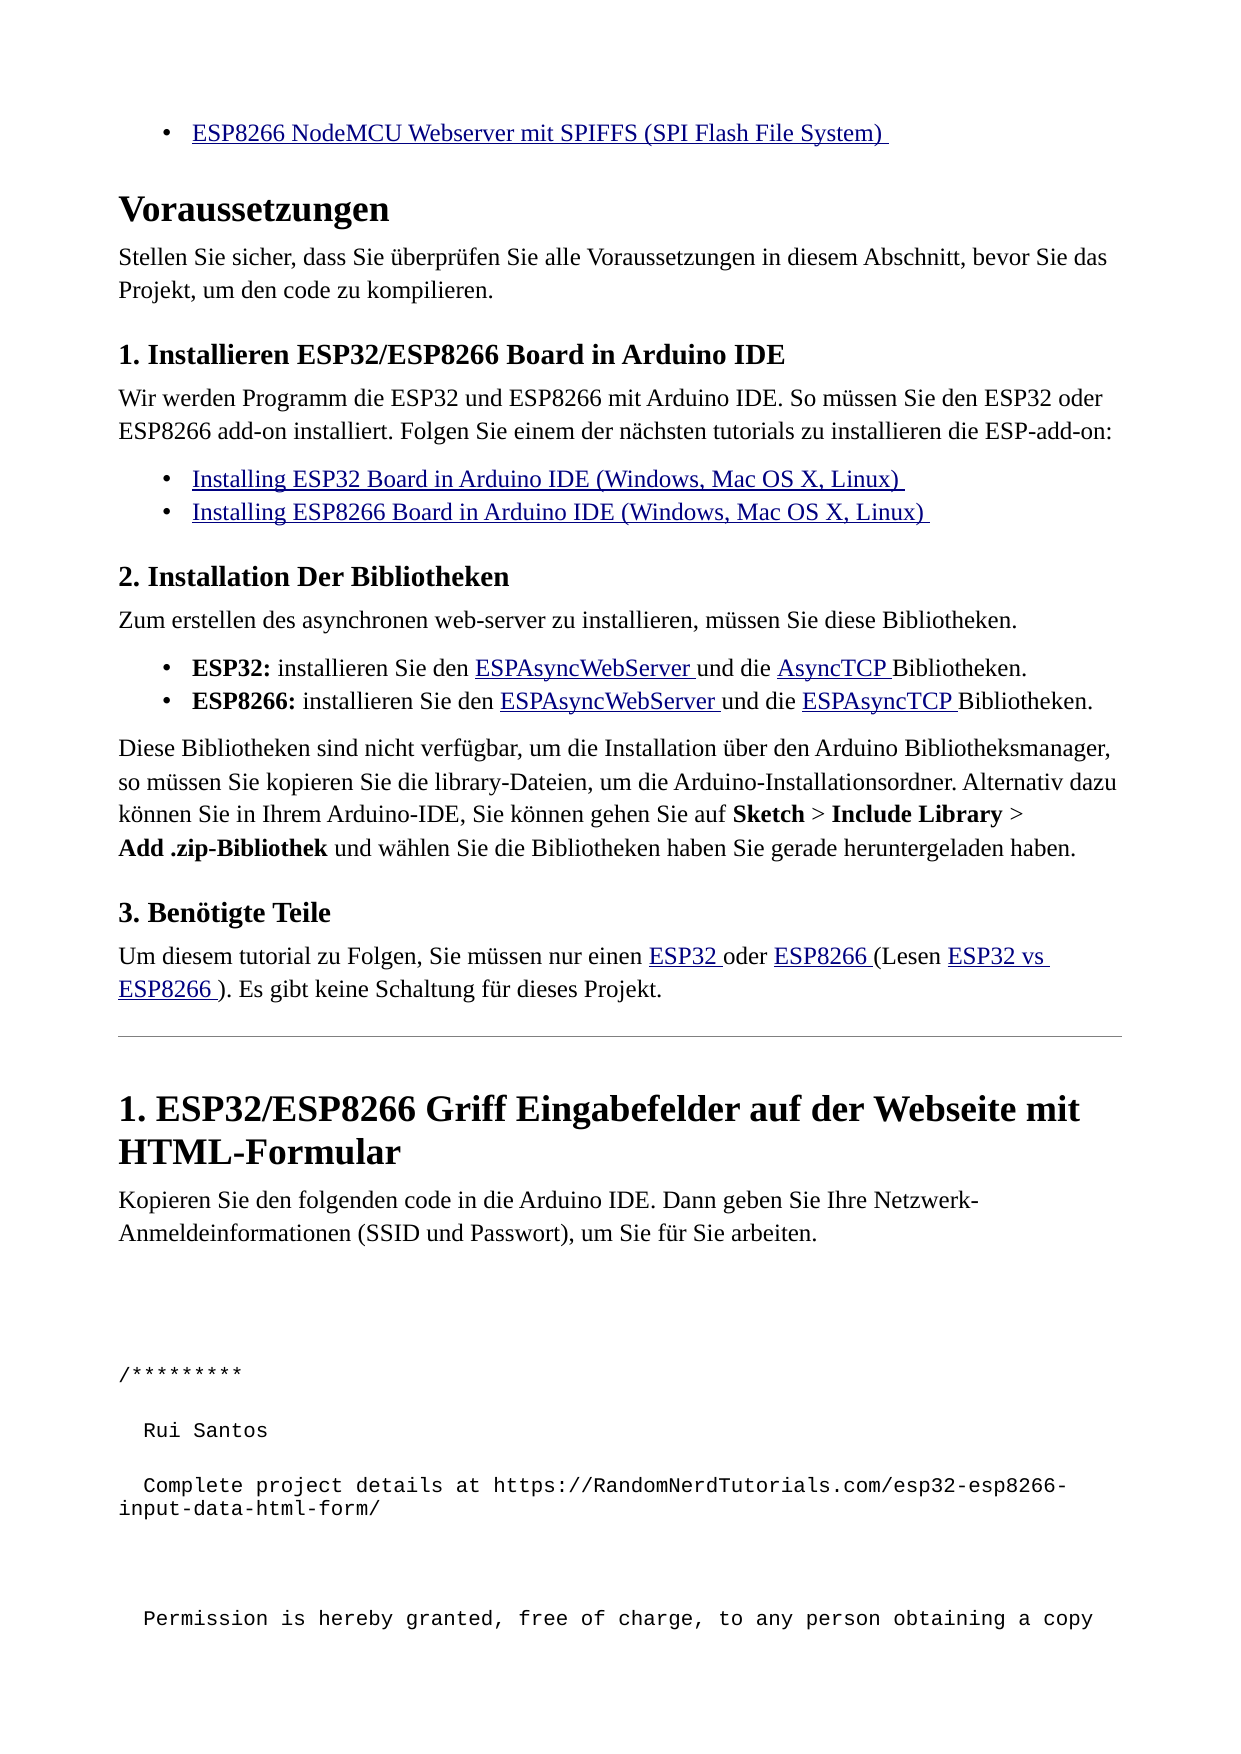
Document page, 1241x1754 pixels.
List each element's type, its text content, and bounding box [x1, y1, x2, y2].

text Kopieren Sie den folgenden code in die Arduino IDE. Dann geben Sie Ihre Netzwerk-Anmeldeinformationen (SSID und Passwort), um Sie für Sie arbeiten. [118, 1185, 1122, 1247]
text Permission is hereby granted, free of charge, to any person obtaining a copy [118, 1608, 1122, 1632]
subtitle 3. Benötigte Teile [118, 895, 1122, 928]
text Stellen Sie sicher, dass Sie überprüfen Sie alle Voraussetzungen in diesem Abschnitt, bevor Sie das Projekt, um den code zu kompilieren. [118, 242, 1122, 304]
subtitle 1. ESP32/ESP8266 Griff Eingabefelder auf der Webseite mit HTML-Formular [118, 1086, 1122, 1173]
subtitle 2. Installation Der Bibliotheken [118, 559, 1122, 593]
text Wir werden Programm die ESP32 und ESP8266 mit Arduino IDE. So müssen Sie den ESP32 oder ESP8266 add-on installiert. Folgen Sie einem der nächsten tutorials zu installieren die ESP-add-on: [118, 383, 1122, 445]
text Zum erstellen des asynchronen web-server zu installieren, müssen Sie diese Bibliotheken. [118, 605, 1122, 634]
text Rui Santos [118, 1420, 1122, 1443]
list ESP32: installieren Sie den ESPAsyncWebServer und die AsyncTCP Bibliotheken. [162, 653, 1122, 682]
text Diese Bibliotheken sind nicht verfügbar, um die Installation über den Arduino Bibliotheksmanager, so müssen Sie kopieren Sie die library-Dateien, um die Arduino-Installationsordner. Alternativ dazu können Sie in Ihrem Arduino-IDE, Sie können gehen Sie auf Sketch > Include Library > Add .zip-Bibliothek und wählen Sie die Bibliotheken haben Sie gerade heruntergeladen haben. [118, 733, 1122, 861]
subtitle Voraussetzungen [118, 187, 1122, 230]
list Installing ESP8266 Board in Arduino IDE (Windows, Mac OS X, Linux) [162, 497, 1122, 526]
text Um diesem tutorial zu Folgen, Sie müssen nur einen ESP32 oder ESP8266 (Lesen ESP32 vs ESP8266 ). Es gibt keine Schaltung für dieses Projekt. [118, 941, 1122, 1003]
list Installing ESP32 Board in Arduino IDE (Windows, Mac OS X, Linux) [162, 464, 1122, 493]
list ESP8266: installieren Sie den ESPAsyncWebServer und die ESPAsyncTCP Bibliotheken. [162, 686, 1122, 715]
list ESP8266 NodeMCU Webserver mit SPIFFS (SPI Flash File System) [162, 118, 1122, 147]
text Complete project details at https://RandomNerdTutorials.com/esp32-esp8266-input-data-html-form/ [118, 1475, 1122, 1522]
text /********* [118, 1365, 1122, 1388]
subtitle 1. Installieren ESP32/ESP8266 Board in Arduino IDE [118, 337, 1122, 371]
